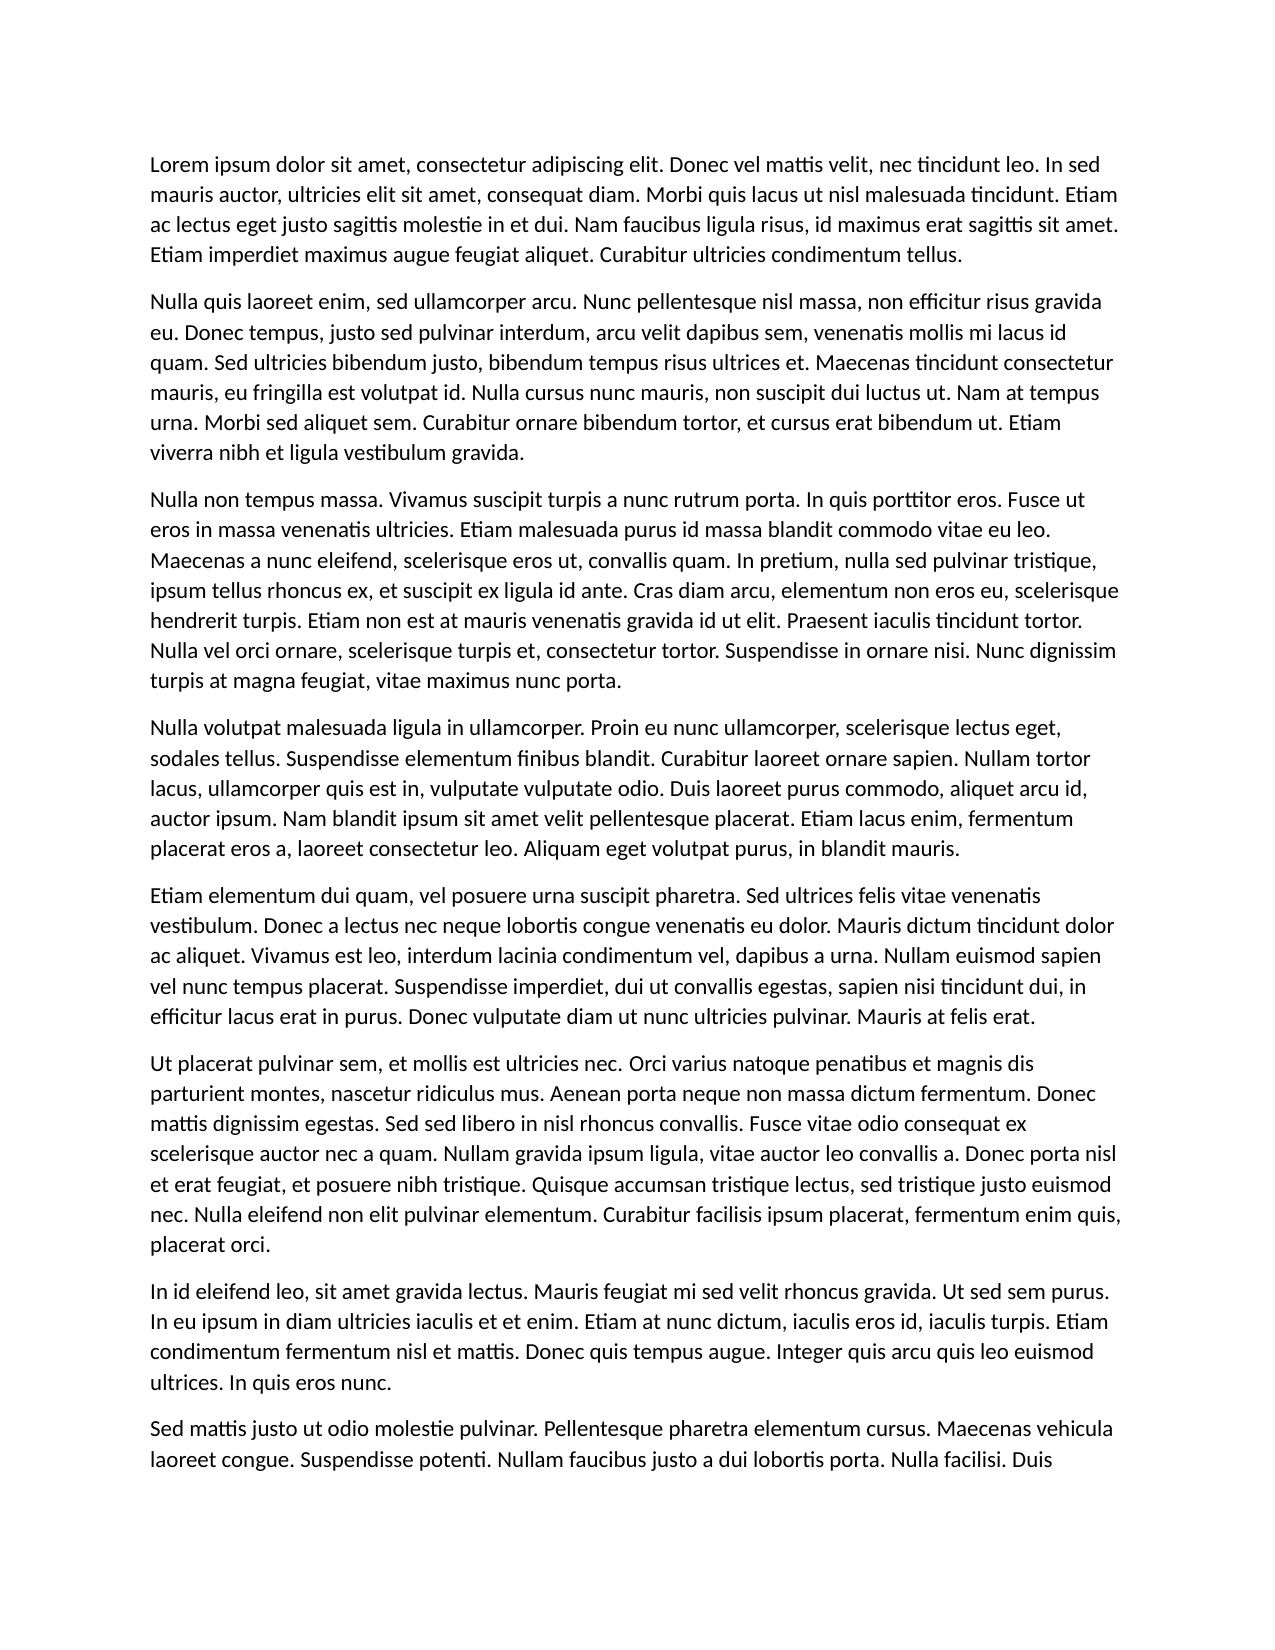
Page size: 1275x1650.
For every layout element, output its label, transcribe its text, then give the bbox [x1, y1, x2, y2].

text Lorem ipsum dolor sit amet, consectetur adipiscing elit. Donec vel mattis velit, nec tincidunt leo. In sed mauris auctor, ultricies elit sit amet, consequat diam. Morbi quis lacus ut nisl malesuada tincidunt. Etiam ac lectus eget justo sagittis molestie in et dui. Nam faucibus ligula risus, id maximus erat sagittis sit amet. Etiam imperdiet maximus augue feugiat aliquet. Curabitur ultricies condimentum tellus. [150, 150, 1125, 269]
text Ut placerat pulvinar sem, et mollis est ultricies nec. Orci varius natoque penatibus et magnis dis parturient montes, nascetur ridiculus mus. Aenean porta neque non massa dictum fermentum. Donec mattis dignissim egestas. Sed sed libero in nisl rhoncus convallis. Fusce vitae odio consequat ex scelerisque auctor nec a quam. Nullam gravida ipsum ligula, vitae auctor leo convallis a. Donec porta nisl et erat feugiat, et posuere nibh tristique. Quisque accumsan tristique lectus, sed tristique justo euismod nec. Nulla eleifend non elit pulvinar elementum. Curabitur facilisis ipsum placerat, fermentum enim quis, placerat orci. [150, 1049, 1125, 1258]
text Nulla volutpat malesuada ligula in ullamcorper. Proin eu nunc ullamcorper, scelerisque lectus eget, sodales tellus. Suspendisse elementum finibus blandit. Curabitur laoreet ornare sapien. Nullam tortor lacus, ullamcorper quis est in, vulputate vulputate odio. Duis laoreet purus commodo, aliquet arcu id, auctor ipsum. Nam blandit ipsum sit amet velit pellentesque placerat. Etiam lacus enim, fermentum placerat eros a, laoreet consectetur leo. Aliquam eget volutpat purus, in blandit mauris. [150, 713, 1125, 862]
text Nulla quis laoreet enim, sed ullamcorper arcu. Nunc pellentesque nisl massa, non efficitur risus gravida eu. Donec tempus, justo sed pulvinar interdum, arcu velit dapibus sem, venenatis mollis mi lacus id quam. Sed ultricies bibendum justo, bibendum tempus risus ultrices et. Maecenas tincidunt consectetur mauris, eu fringilla est volutpat id. Nulla cursus nunc mauris, non suscipit dui luctus ut. Nam at tempus urna. Morbi sed aliquet sem. Curabitur ornare bibendum tortor, et cursus erat bibendum ut. Etiam viverra nibh et ligula vestibulum gravida. [150, 287, 1125, 467]
text Sed mattis justo ut odio molestie pulvinar. Pellentesque pharetra elementum cursus. Maecenas vehicula laoreet congue. Suspendisse potenti. Nullam faucibus justo a dui lobortis porta. Nulla facilisi. Duis [150, 1414, 1125, 1473]
text In id eleifend leo, sit amet gravida lectus. Mauris feugiat mi sed velit rhoncus gravida. Ut sed sem purus. In eu ipsum in diam ultricies iaculis et et enim. Etiam at nunc dictum, iaculis eros id, iaculis turpis. Etiam condimentum fermentum nisl et mattis. Donec quis tempus augue. Integer quis arcu quis leo euismod ultrices. In quis eros nunc. [150, 1277, 1125, 1396]
text Etiam elementum dui quam, vel posuere urna suscipit pharetra. Sed ultrices felis vitae venenatis vestibulum. Donec a lectus nec neque lobortis congue venenatis eu dolor. Mauris dictum tincidunt dolor ac aliquet. Vivamus est leo, interdum lacinia condimentum vel, dapibus a urna. Nullam euismod sapien vel nunc tempus placerat. Suspendisse imperdiet, dui ut convallis egestas, sapien nisi tincidunt dui, in efficitur lacus erat in purus. Donec vulputate diam ut nunc ultricies pulvinar. Mauris at felis erat. [150, 881, 1125, 1030]
text Nulla non tempus massa. Vivamus suscipit turpis a nunc rutrum porta. In quis porttitor eros. Fusce ut eros in massa venenatis ultricies. Etiam malesuada purus id massa blandit commodo vitae eu leo. Maecenas a nunc eleifend, scelerisque eros ut, convallis quam. In pretium, nulla sed pulvinar tristique, ipsum tellus rhoncus ex, et suscipit ex ligula id ante. Cras diam arcu, elementum non eros eu, scelerisque hendrerit turpis. Etiam non est at mauris venenatis gravida id ut elit. Praesent iaculis tincidunt tortor. Nulla vel orci ornare, scelerisque turpis et, consectetur tortor. Suspendisse in ornare nisi. Nunc dignissim turpis at magna feugiat, vitae maximus nunc porta. [150, 485, 1125, 695]
